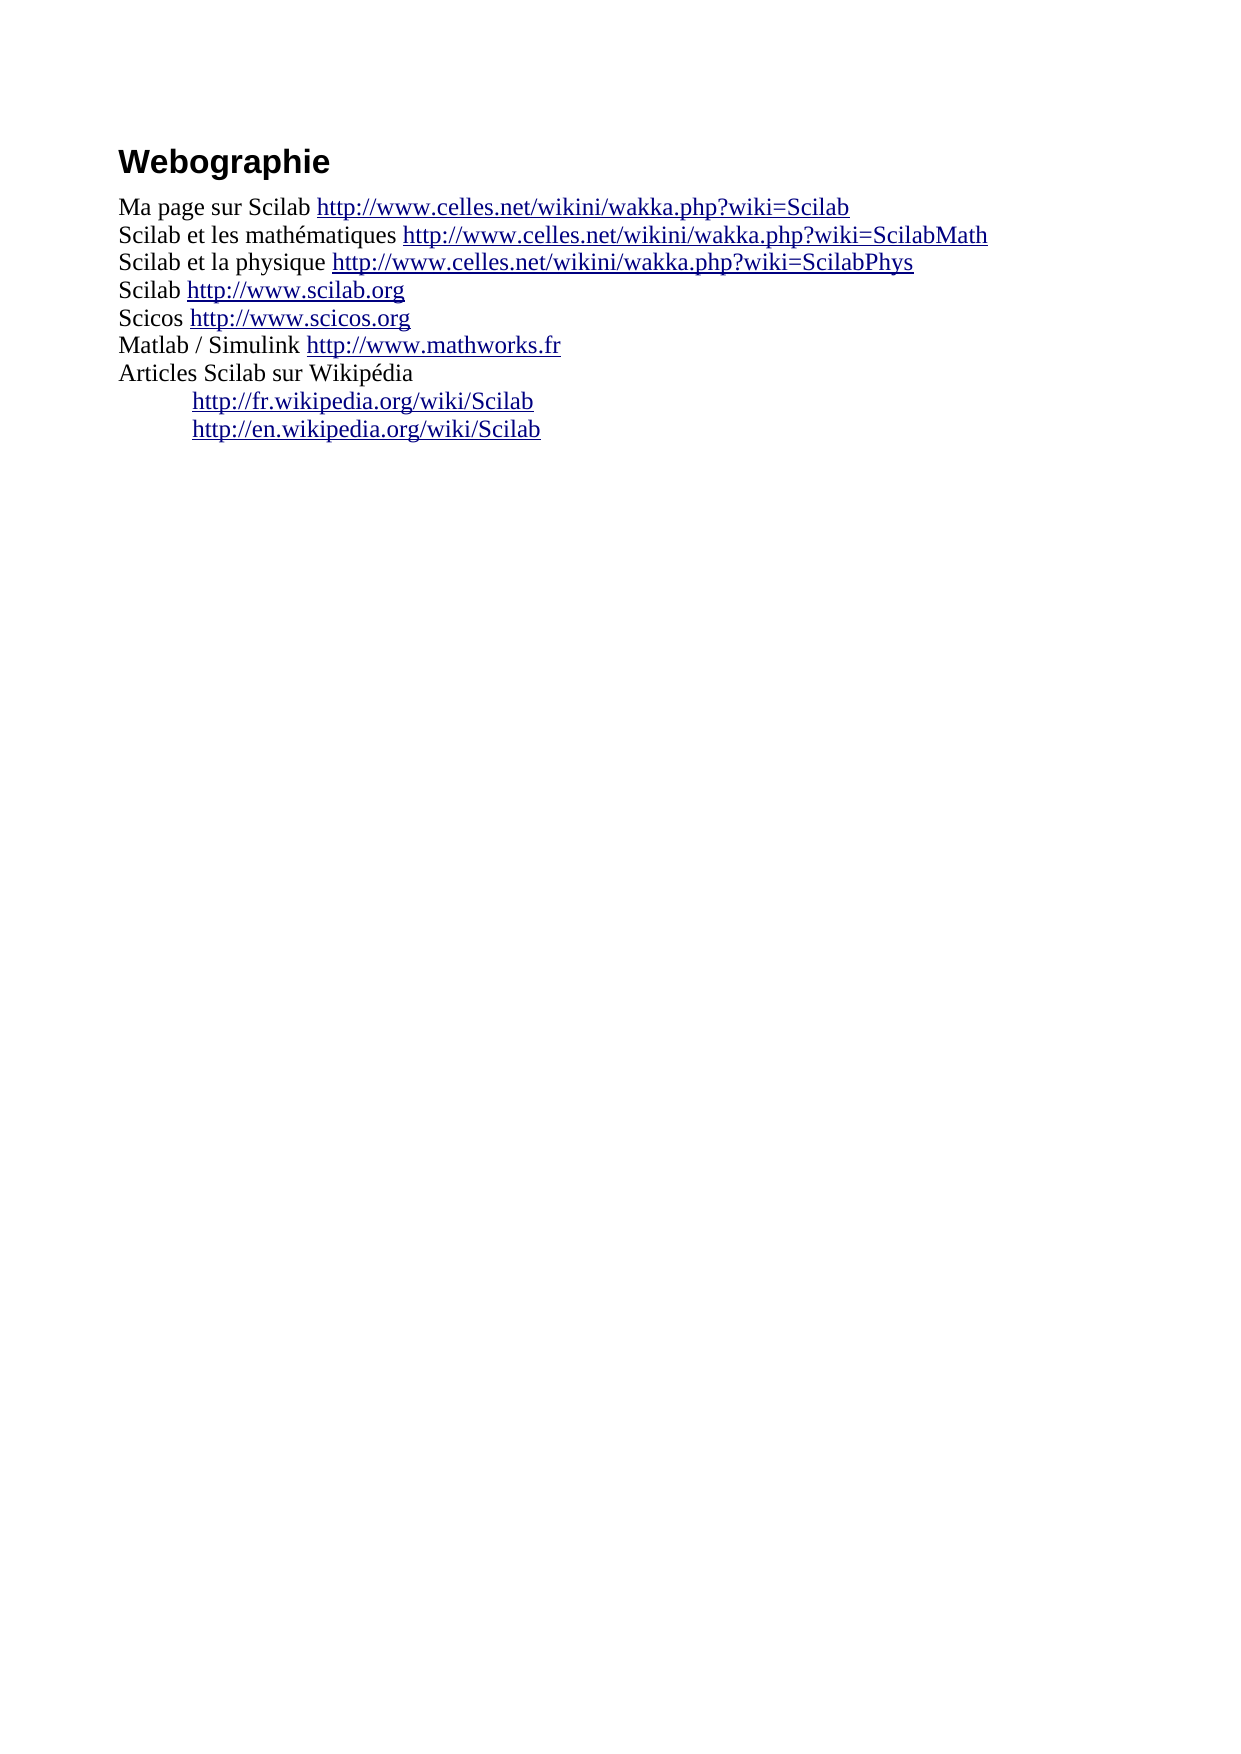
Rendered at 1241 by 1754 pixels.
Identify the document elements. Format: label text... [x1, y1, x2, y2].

text Matlab / Simulink http://www.mathworks.fr [118, 332, 1122, 359]
text Scilab http://www.scilab.org [118, 276, 1122, 304]
text http://en.wikipedia.org/wiki/Scilab [192, 415, 1122, 442]
text Scilab et la physique http://www.celles.net/wikini/wakka.php?wiki=ScilabPhys [118, 248, 1122, 276]
text Scilab et les mathématiques http://www.celles.net/wikini/wakka.php?wiki=ScilabMath [118, 221, 1122, 248]
text Ma page sur Scilab http://www.celles.net/wikini/wakka.php?wiki=Scilab [118, 193, 1122, 221]
text Scicos http://www.scicos.org [118, 304, 1122, 332]
subtitle Webographie [118, 143, 1122, 181]
text Articles Scilab sur Wikipédia [118, 359, 1122, 387]
text http://fr.wikipedia.org/wiki/Scilab [192, 387, 1122, 415]
